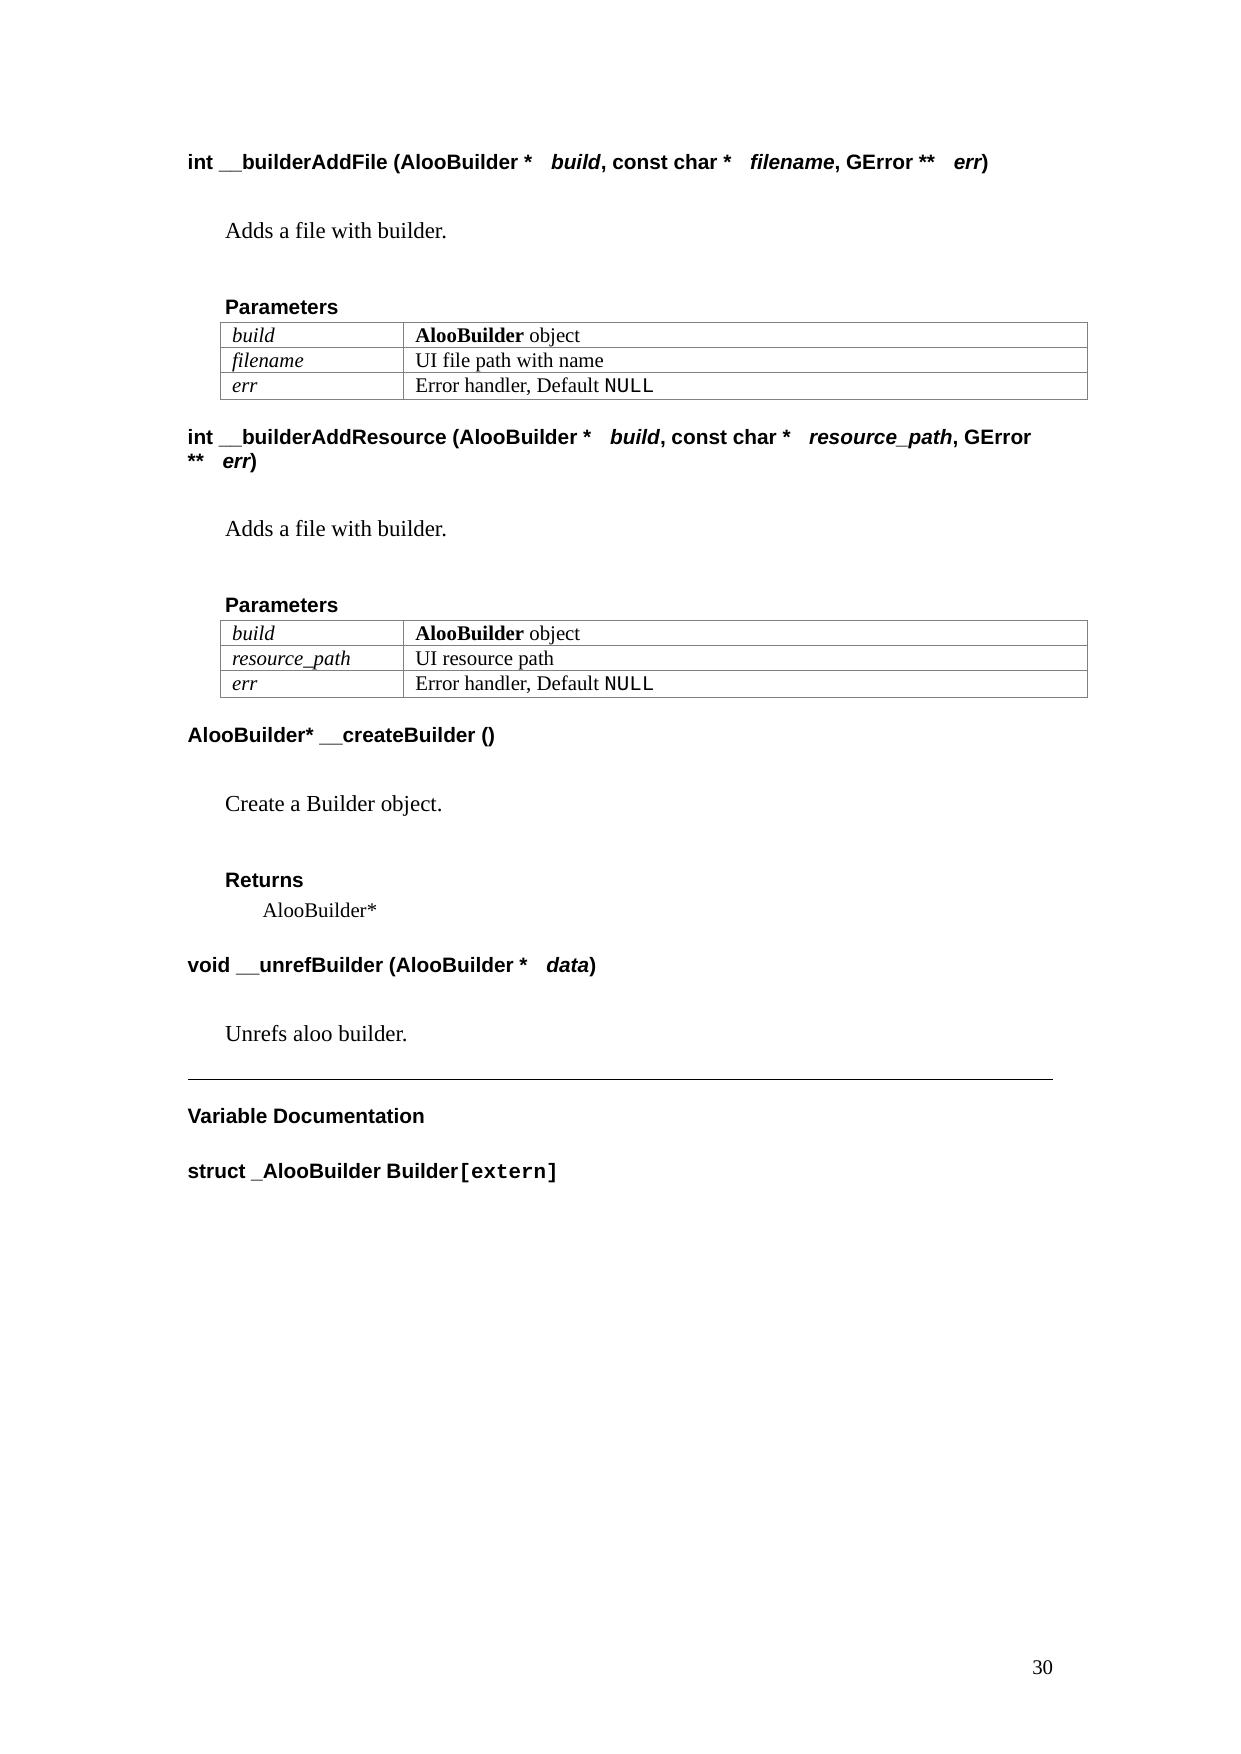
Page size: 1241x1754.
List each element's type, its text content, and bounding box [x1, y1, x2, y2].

table_cell filename [221, 348, 403, 372]
table_cell UI resource path [404, 646, 1087, 670]
text Adds a file with builder. [225, 515, 1053, 542]
text AlooBuilder* [262, 898, 1053, 922]
table_cell UI file path with name [404, 348, 1087, 372]
table_header AlooBuilder object [404, 621, 1087, 645]
subtitle Variable Documentation [187, 1104, 1053, 1128]
table_cell resource_path [221, 646, 403, 670]
subtitle struct _AlooBuilder Builder[extern] [187, 1159, 1053, 1185]
text Create a Builder object. [225, 790, 1053, 816]
subtitle Returns [225, 868, 1053, 892]
table_header build [221, 323, 403, 347]
subtitle int __builderAddResource (AlooBuilder * build, const char * resource_path, GError ** err) [187, 424, 1053, 472]
subtitle Parameters [225, 593, 1053, 617]
table_cell Error handler, Default NULL [404, 373, 1087, 398]
table_cell Error handler, Default NULL [404, 671, 1087, 697]
subtitle int __builderAddFile (AlooBuilder * build, const char * filename, GError ** err) [187, 150, 1053, 174]
table_header AlooBuilder object [404, 323, 1087, 347]
subtitle AlooBuilder* __createBuilder () [187, 723, 1053, 747]
subtitle void __unrefBuilder (AlooBuilder * data) [187, 953, 1053, 977]
table_cell err [221, 671, 403, 697]
table_header build [221, 621, 403, 645]
text Unrefs aloo builder. [225, 1020, 1053, 1046]
subtitle Parameters [225, 294, 1053, 318]
text Adds a file with builder. [225, 217, 1053, 243]
table_cell err [221, 373, 403, 398]
